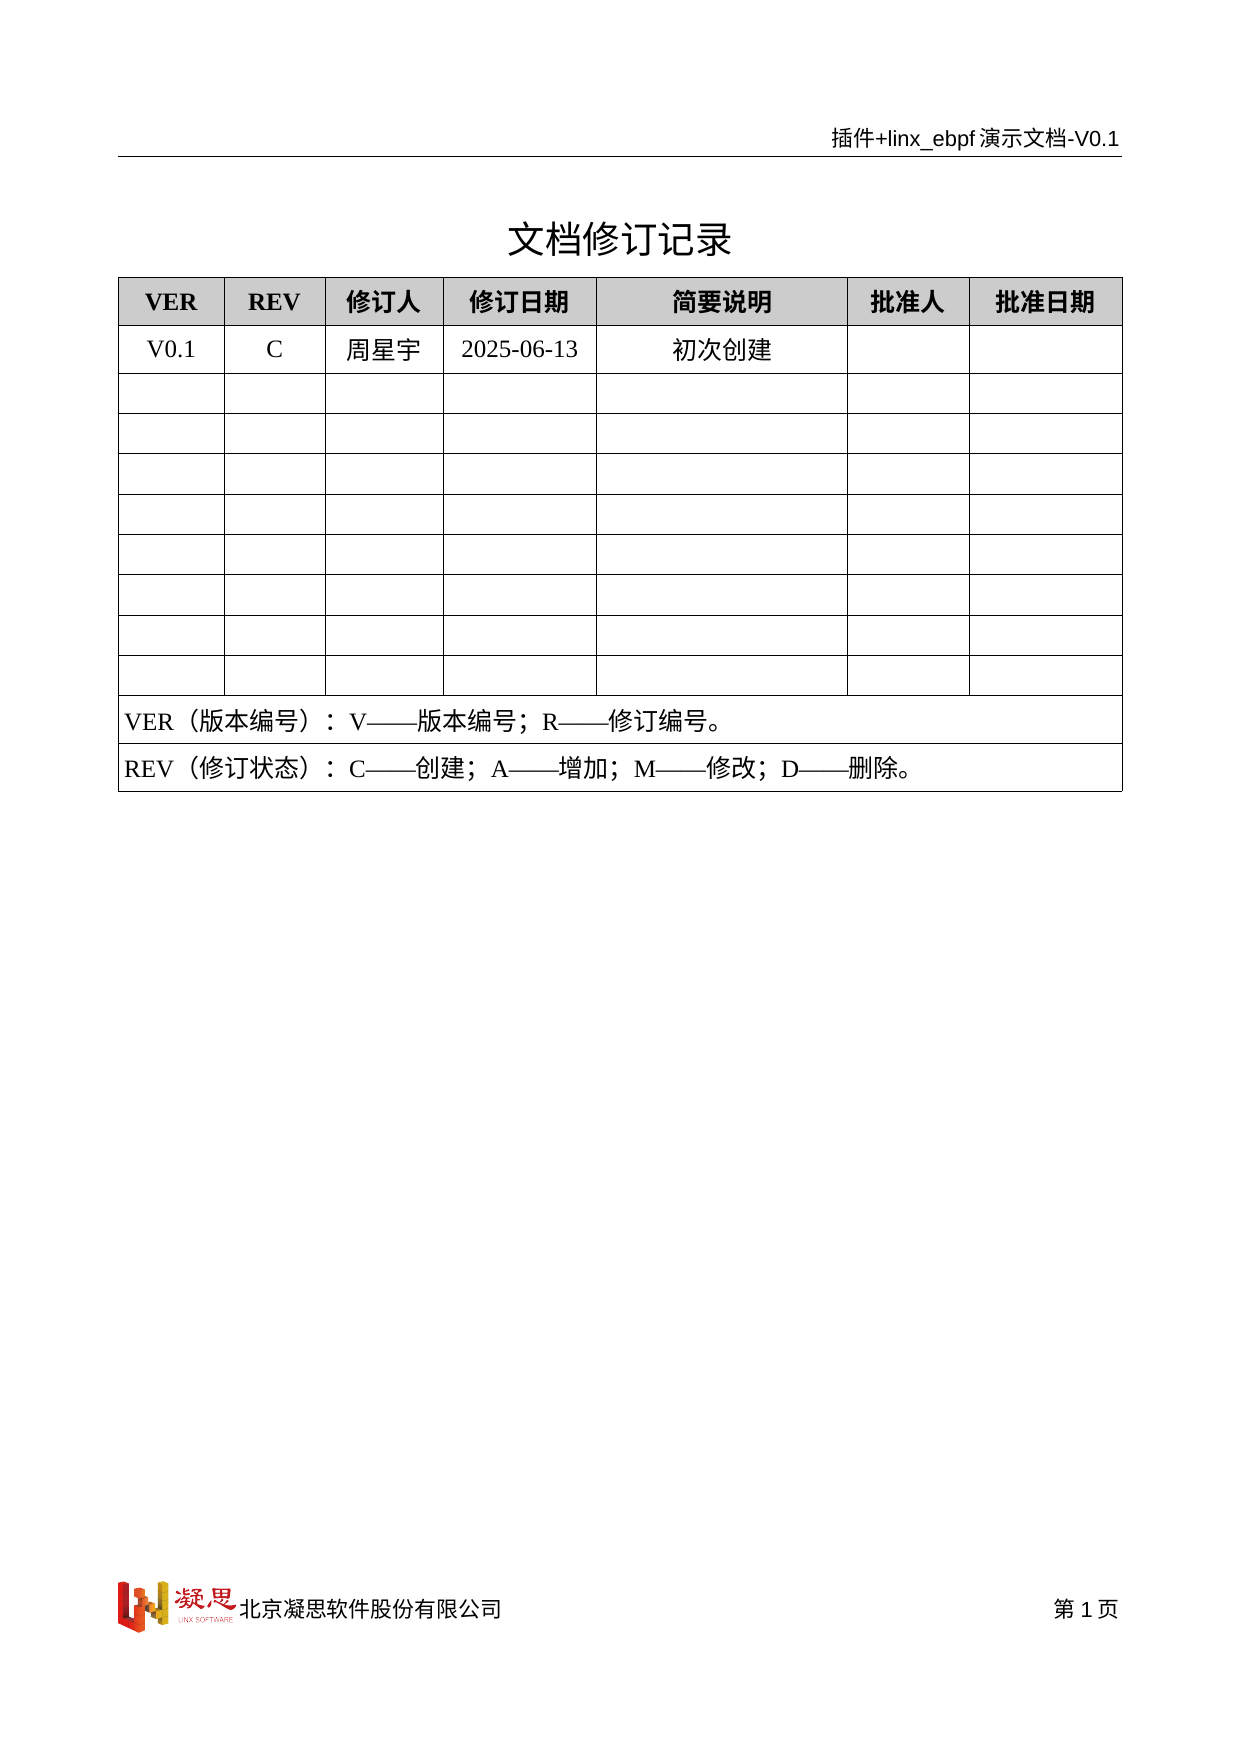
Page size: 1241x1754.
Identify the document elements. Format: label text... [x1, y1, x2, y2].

table_header 修订人 [326, 278, 443, 325]
table_cell [119, 575, 224, 614]
table_cell [326, 454, 443, 493]
table_cell [326, 656, 443, 695]
picture [118, 1581, 237, 1633]
table_cell [119, 616, 224, 655]
table_cell [597, 374, 847, 413]
table_cell [597, 575, 847, 614]
table_cell [119, 454, 224, 493]
table_cell [970, 616, 1122, 655]
table_cell VER（版本编号）：V——版本编号；R——修订编号。 [119, 696, 1122, 743]
table_cell REV（修订状态）：C——创建；A——增加；M——修改；D——删除。 [119, 744, 1122, 791]
table_cell [848, 454, 969, 493]
table_cell [444, 575, 596, 614]
table_cell [444, 495, 596, 534]
table_cell [848, 374, 969, 413]
table_cell [597, 414, 847, 453]
table_cell [326, 414, 443, 453]
table_cell [444, 454, 596, 493]
table_cell [597, 454, 847, 493]
table_cell [444, 656, 596, 695]
table_cell [970, 575, 1122, 614]
table_cell [597, 656, 847, 695]
table_cell [848, 326, 969, 373]
table_cell [326, 616, 443, 655]
table_cell 周星宇 [326, 326, 443, 373]
table_cell [225, 414, 325, 453]
table_cell [848, 414, 969, 453]
table_cell [597, 616, 847, 655]
table_cell [326, 495, 443, 534]
table_cell [119, 656, 224, 695]
table_header 简要说明 [597, 278, 847, 325]
table_cell [848, 575, 969, 614]
table_cell [848, 535, 969, 574]
table_cell [225, 535, 325, 574]
table_header 修订日期 [444, 278, 596, 325]
table_cell [970, 495, 1122, 534]
table_cell [119, 495, 224, 534]
table_cell [119, 414, 224, 453]
table_cell [970, 326, 1122, 373]
table_cell [970, 535, 1122, 574]
table_cell [225, 656, 325, 695]
table_header REV [225, 278, 325, 325]
table_cell [444, 616, 596, 655]
table_cell [119, 535, 224, 574]
table_cell [225, 454, 325, 493]
table_cell [970, 454, 1122, 493]
table_cell [848, 495, 969, 534]
table_cell [597, 495, 847, 534]
table_cell [848, 656, 969, 695]
table_cell [326, 374, 443, 413]
table_cell [119, 374, 224, 413]
table_cell [225, 495, 325, 534]
table_cell [970, 414, 1122, 453]
table_cell [225, 374, 325, 413]
table_cell [970, 374, 1122, 413]
table_cell [444, 414, 596, 453]
table_cell [848, 616, 969, 655]
table_cell [225, 575, 325, 614]
table_cell [326, 535, 443, 574]
table_cell [225, 616, 325, 655]
table_cell [444, 535, 596, 574]
table_cell [970, 656, 1122, 695]
table_header 批准日期 [970, 278, 1122, 325]
table_header 批准人 [848, 278, 969, 325]
table_cell 初次创建 [597, 326, 847, 373]
table_cell V0.1 [119, 326, 224, 373]
title 文档修订记录 [118, 210, 1122, 264]
table_cell 2025-06-13 [444, 326, 596, 373]
table_header VER [119, 278, 224, 325]
table_cell C [225, 326, 325, 373]
table_cell [597, 535, 847, 574]
table_cell [326, 575, 443, 614]
table_cell [444, 374, 596, 413]
